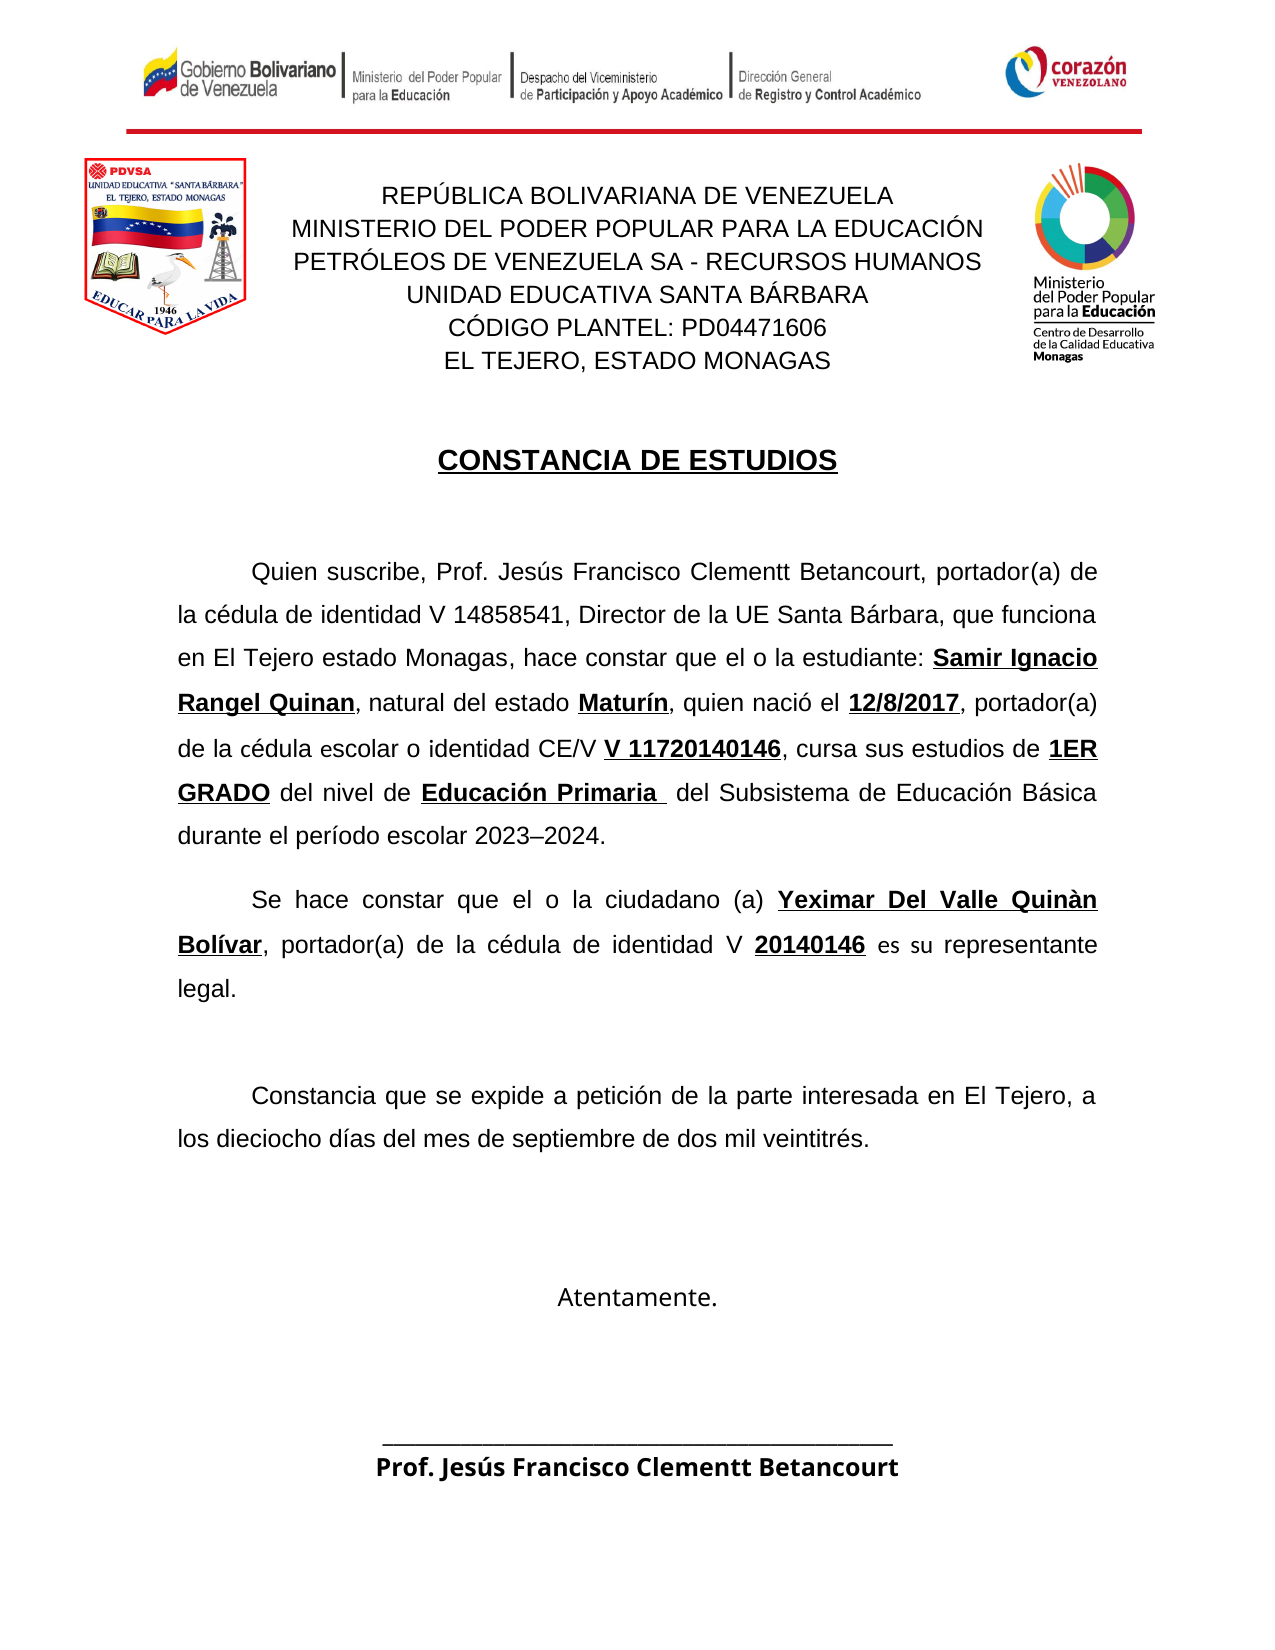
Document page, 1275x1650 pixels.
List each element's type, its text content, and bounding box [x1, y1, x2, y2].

text Quien suscribe, Prof. Jesús Francisco Clementt Betancourt, portador(a) de la cédula de identidad V 14858541, Director de la UE Santa Bárbara, que funciona en El Tejero estado Monagas, hace constar que el o la estudiante: Samir Ignacio Rangel Quinan, natural del estado Maturín, quien nació el 12/8/2017, portador(a) de la cédula escolar o identidad CE/V V 11720140146, cursa sus estudios de 1ER GRADO del nivel de Educación Primaria del Subsistema de Educación Básica durante el período escolar 2023–2024. [177, 557, 1098, 849]
text CÓDIGO PLANTEL: PD04471606 [177, 313, 978, 341]
text Constancia que se expide a petición de la parte interesada en El Tejero, a los dieciocho días del mes de septiembre de dos mil veintitrés. [177, 1081, 1098, 1153]
text Se hace constar que el o la ciudadano (a) Yeximar Del Valle Quinàn Bolívar, portador(a) de la cédula de identidad V 20140146 es su representante legal. [177, 885, 1098, 1002]
text EL TEJERO, ESTADO MONAGAS [177, 346, 978, 374]
picture [978, 153, 1200, 377]
subtitle REPÚBLICA BOLIVARIANA DE VENEZUELA [252, 181, 978, 209]
subtitle PETRÓLEOS DE VENEZUELA SA - RECURSOS HUMANOS [252, 247, 978, 275]
text Prof. Jesús Francisco Clementt Betancourt [177, 1450, 1098, 1484]
text Atentamente. [177, 1279, 1098, 1313]
subtitle MINISTERIO DEL PODER POPULAR PARA LA EDUCACIÓN [252, 214, 978, 242]
text ______________________________________________ [177, 1416, 1098, 1450]
picture [79, 158, 252, 335]
picture [126, 11, 1142, 134]
text UNIDAD EDUCATIVA SANTA BÁRBARA [252, 280, 978, 308]
subtitle CONSTANCIA DE ESTUDIOS [177, 443, 1098, 476]
